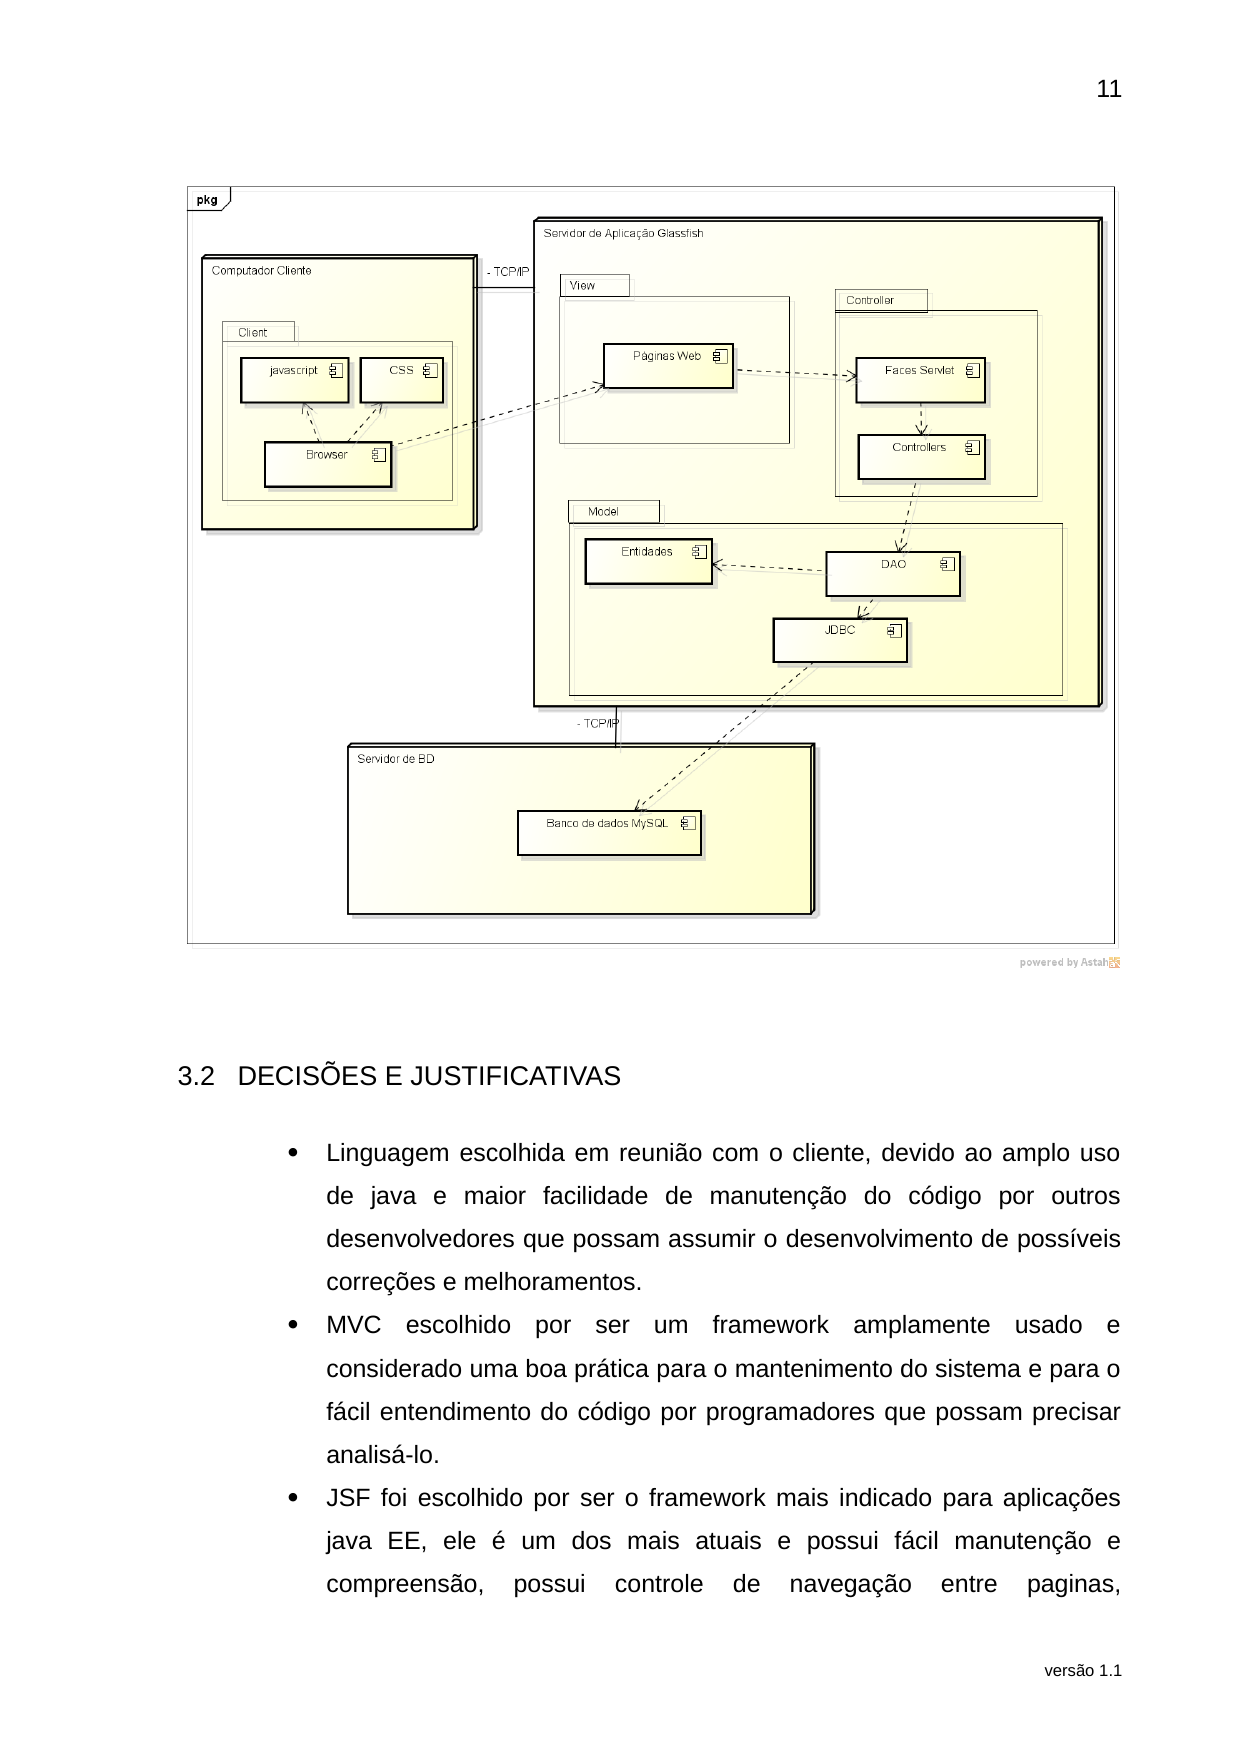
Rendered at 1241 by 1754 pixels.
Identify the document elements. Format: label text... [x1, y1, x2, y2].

list Linguagem escolhida em reunião com o cliente, devido ao amplo uso de java e maior facilidade de manutenção do código por outros desenvolvedores que possam assumir o desenvolvimento de possíveis correções e melhoramentos. [288, 1138, 1122, 1296]
picture [177, 177, 1123, 971]
list JSF foi escolhido por ser o framework mais indicado para aplicações java EE, ele é um dos mais atuais e possui fácil manutenção e compreensão, possui controle de navegação entre paginas, [288, 1483, 1122, 1598]
list MVC escolhido por ser um framework amplamente usado e considerado uma boa prática para o mantenimento do sistema e para o fácil entendimento do código por programadores que possam precisar analisá-lo. [288, 1310, 1122, 1469]
subtitle decisões e justificativas [177, 1060, 1122, 1091]
